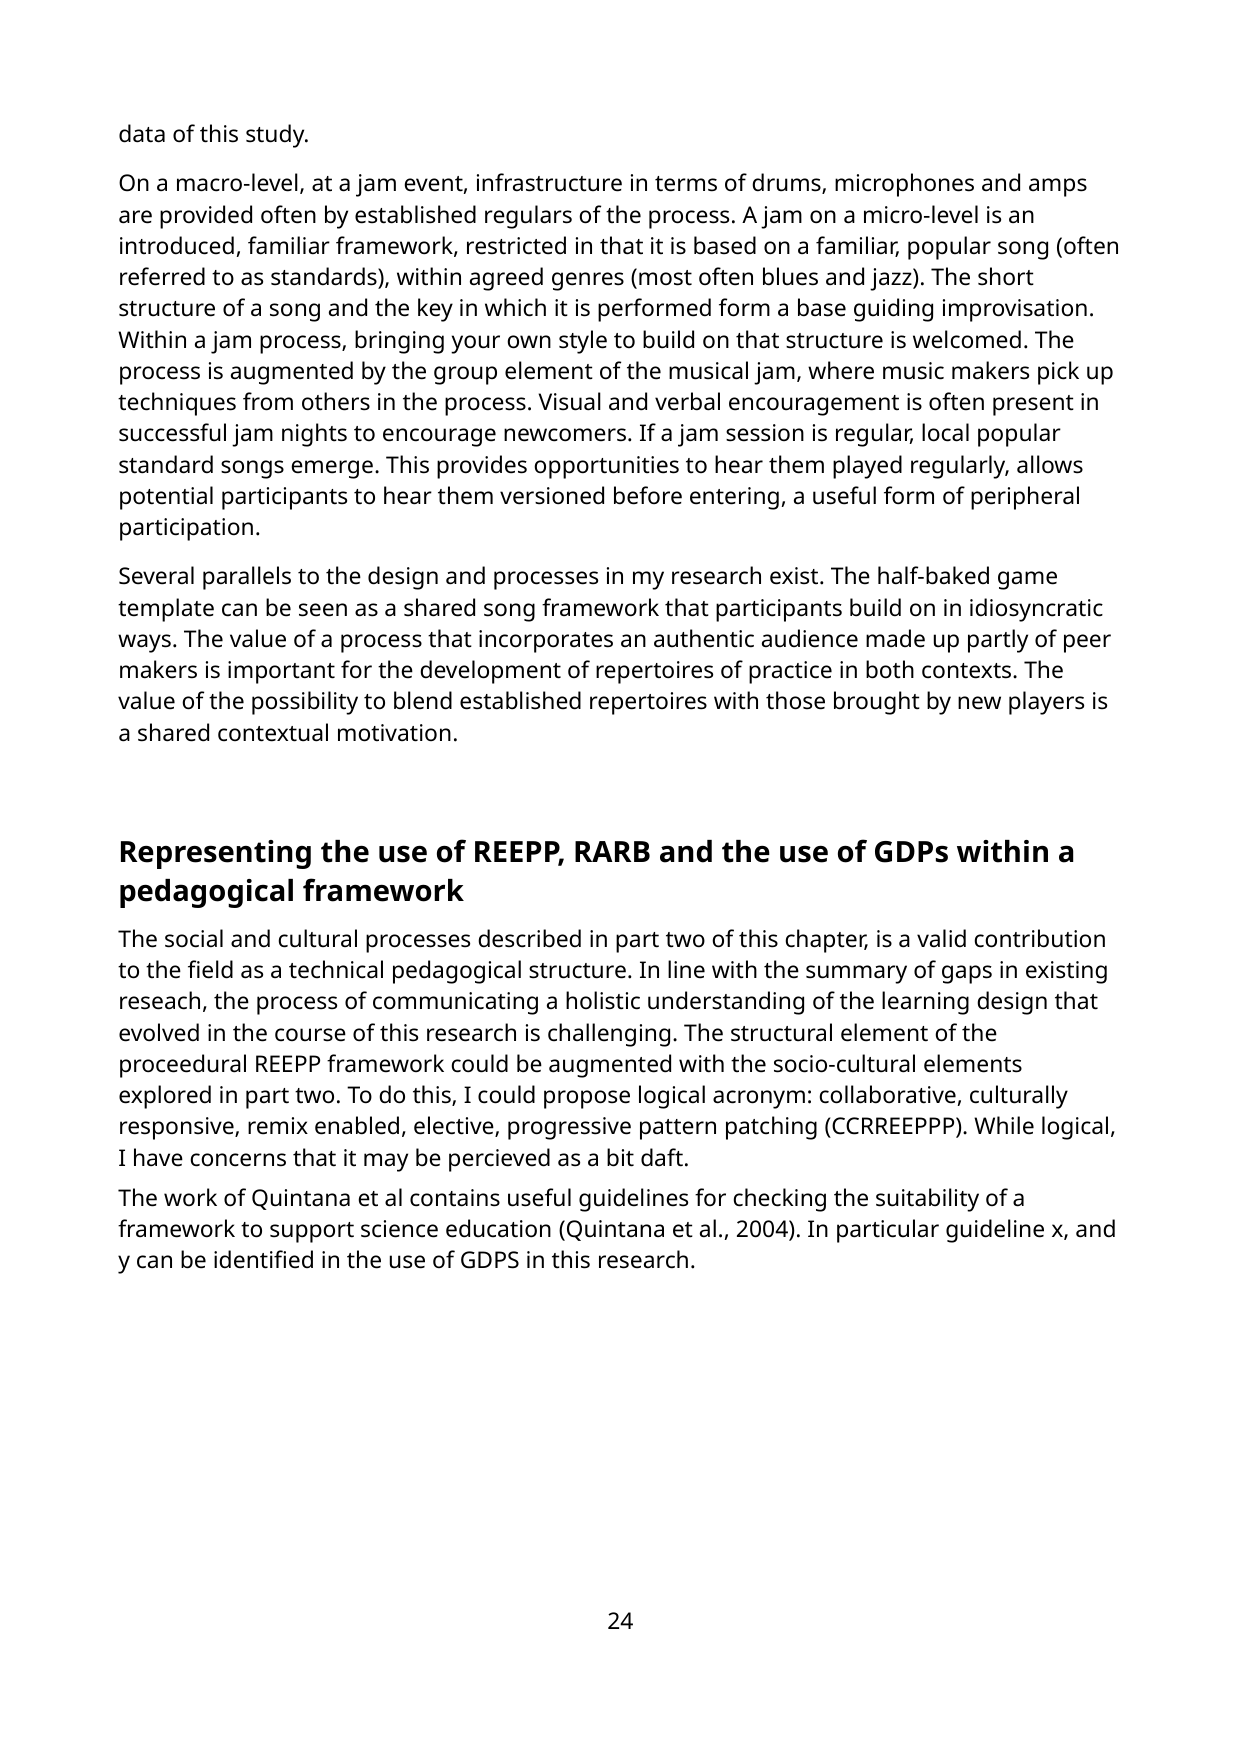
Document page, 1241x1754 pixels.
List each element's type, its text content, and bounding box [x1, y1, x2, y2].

subtitle Representing the use of REEPP, RARB and the use of GDPs within a pedagogical framework [118, 831, 1122, 910]
text The work of Quintana et al contains useful guidelines for checking the suitability of a framework to support science education (Quintana et al., 2004). In particular guideline x, and y can be identified in the use of GDPS in this research. [118, 1182, 1122, 1275]
text On a macro-level, at a jam event, infrastructure in terms of drums, microphones and amps are provided often by established regulars of the process. A jam on a micro-level is an introduced, familiar framework, restricted in that it is based on a familiar, popular song (often referred to as standards), within agreed genres (most often blues and jazz). The short structure of a song and the key in which it is performed form a base guiding improvisation. Within a jam process, bringing your own style to build on that structure is welcomed. The process is augmented by the group element of the musical jam, where music makers pick up techniques from others in the process. Visual and verbal encouragement is often present in successful jam nights to encourage newcomers. If a jam session is regular, local popular standard songs emerge. This provides opportunities to hear them played regularly, allows potential participants to hear them versioned before entering, a useful form of peripheral participation. [118, 167, 1122, 542]
text data of this study. [118, 118, 1122, 149]
text Several parallels to the design and processes in my research exist. The half-baked game template can be seen as a shared song framework that participants build on in idiosyncratic ways. The value of a process that incorporates an authentic audience made up partly of peer makers is important for the development of repertoires of practice in both contexts. The value of the possibility to blend established repertoires with those brought by new players is a shared contextual motivation. [118, 560, 1122, 748]
text The social and cultural processes described in part two of this chapter, is a valid contribution to the field as a technical pedagogical structure. In line with the summary of gaps in existing reseach, the process of communicating a holistic understanding of the learning design that evolved in the course of this research is challenging. The structural element of the proceedural REEPP framework could be augmented with the socio-cultural elements explored in part two. To do this, I could propose logical acronym: collaborative, culturally responsive, remix enabled, elective, progressive pattern patching (CCRREEPPP). While logical, I have concerns that it may be percieved as a bit daft. [118, 923, 1122, 1173]
